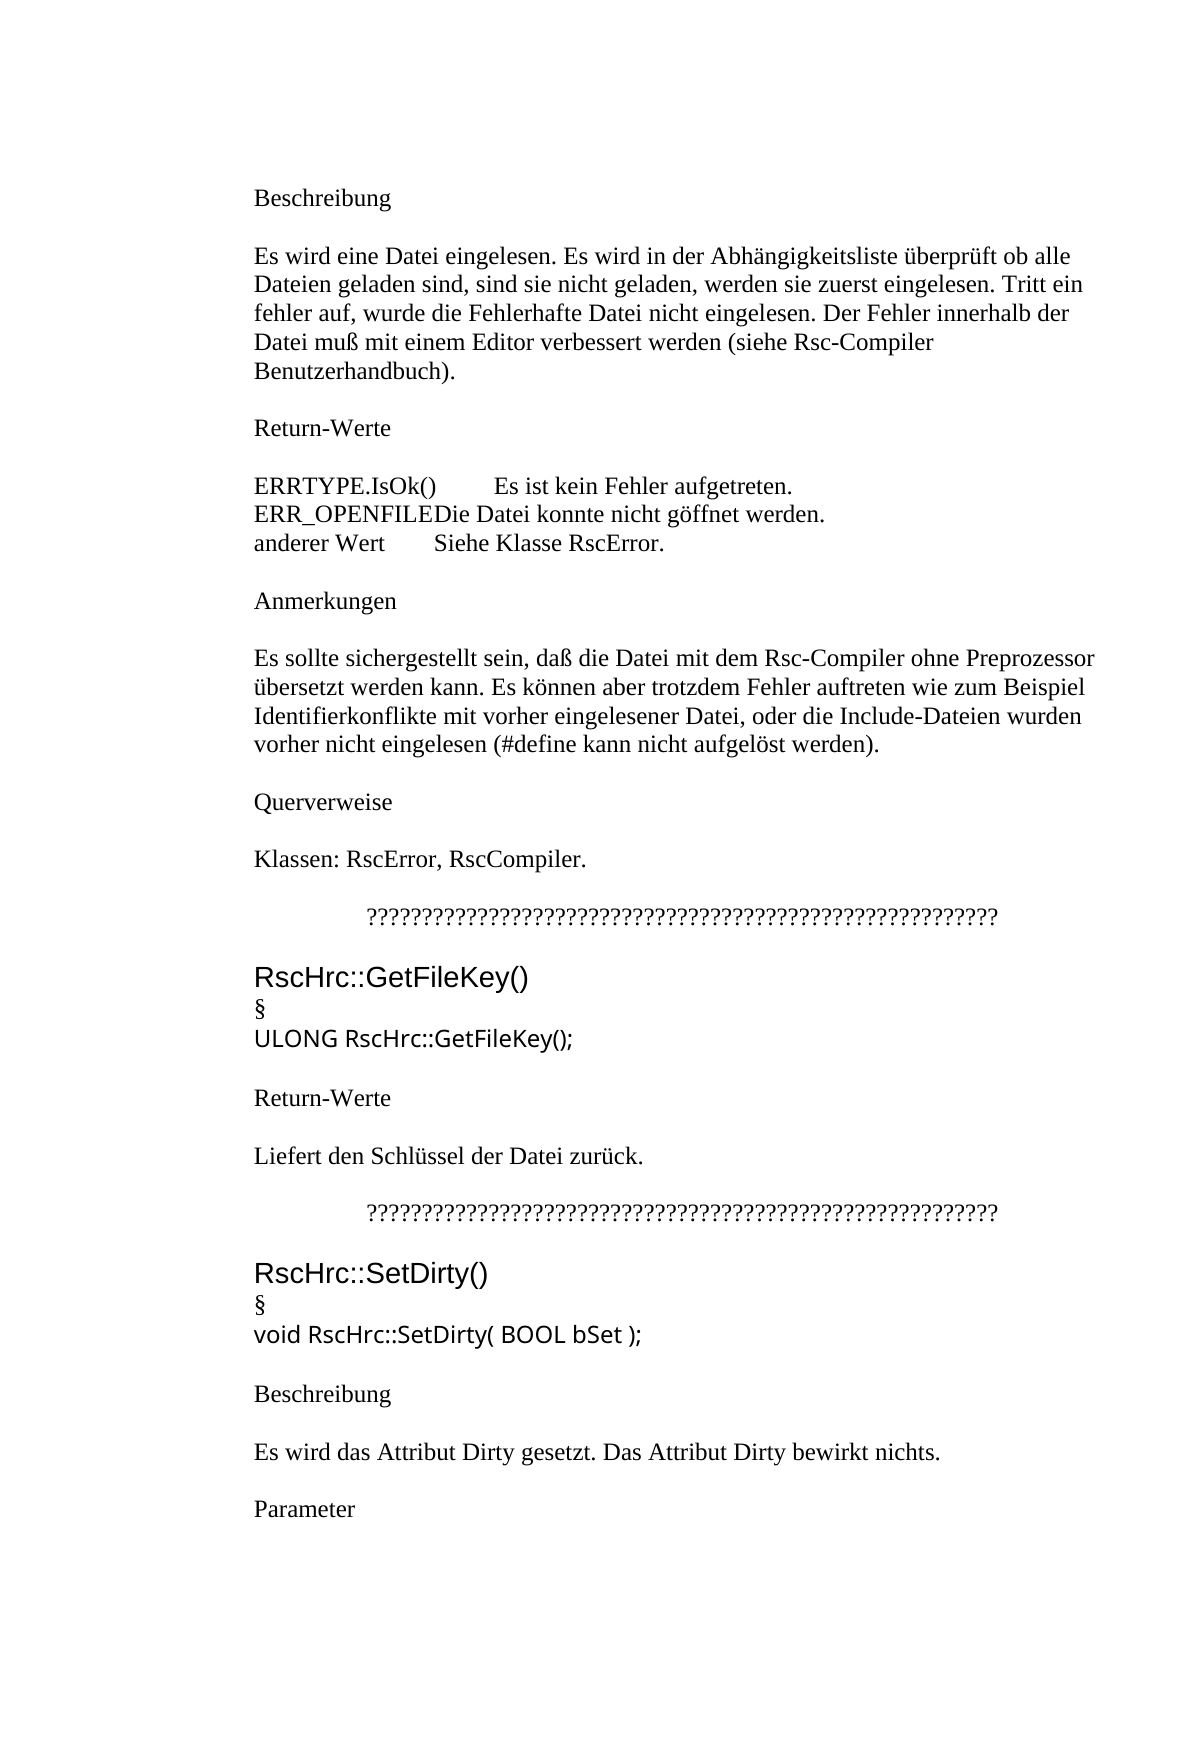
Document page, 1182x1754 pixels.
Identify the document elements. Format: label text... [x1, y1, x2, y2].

text Beschreibung [254, 1379, 1110, 1408]
text Klassen: RscError, RscCompiler. [254, 844, 1110, 873]
subtitle RscHrc::GetFileKey() [254, 959, 1110, 993]
text Es wird eine Datei eingelesen. Es wird in der Abhängigkeitsliste überprüft ob alle Dateien geladen sind, sind sie nicht geladen, werden sie zuerst eingelesen. Tritt ein fehler auf, wurde die Fehlerhafte Datei nicht eingelesen. Der Fehler innerhalb der Datei muß mit einem Editor verbessert werden (siehe Rsc-Compiler Benutzerhandbuch). [254, 241, 1110, 384]
text Return-Werte [254, 413, 1110, 442]
text § [254, 993, 1110, 1022]
subtitle RscHrc::SetDirty() [254, 1256, 1110, 1289]
text Es sollte sichergestellt sein, daß die Datei mit dem Rsc-Compiler ohne Preprozessor übersetzt werden kann. Es können aber trotzdem Fehler auftreten wie zum Beispiel Identifierkonflikte mit vorher eingelesener Datei, oder die Include-Dateien wurden vorher nicht eingelesen (#define kann nicht aufgelöst werden). [254, 643, 1110, 758]
text ERRTYPE.IsOk() Es ist kein Fehler aufgetreten. [254, 471, 1110, 499]
text ERR_OPENFILE Die Datei konnte nicht göffnet werden. [254, 499, 1110, 528]
text Anmerkungen [254, 586, 1110, 614]
text Es wird das Attribut Dirty gesetzt. Das Attribut Dirty bewirkt nichts. [254, 1437, 1110, 1466]
text anderer Wert Siehe Klasse RscError. [254, 528, 1110, 557]
text ????????????????????????????????????????????????????????? [254, 902, 1110, 931]
text Querverweise [254, 787, 1110, 816]
text Liefert den Schlüssel der Datei zurück. [254, 1141, 1110, 1169]
text Parameter [254, 1494, 1110, 1523]
list void RscHrc::SetDirty( BOOL bSet ); [254, 1318, 1110, 1351]
list ULONG RscHrc::GetFileKey(); [254, 1022, 1110, 1054]
text ????????????????????????????????????????????????????????? [254, 1198, 1110, 1227]
text Beschreibung [254, 183, 1110, 212]
text Return-Werte [254, 1083, 1110, 1112]
text § [254, 1289, 1110, 1318]
